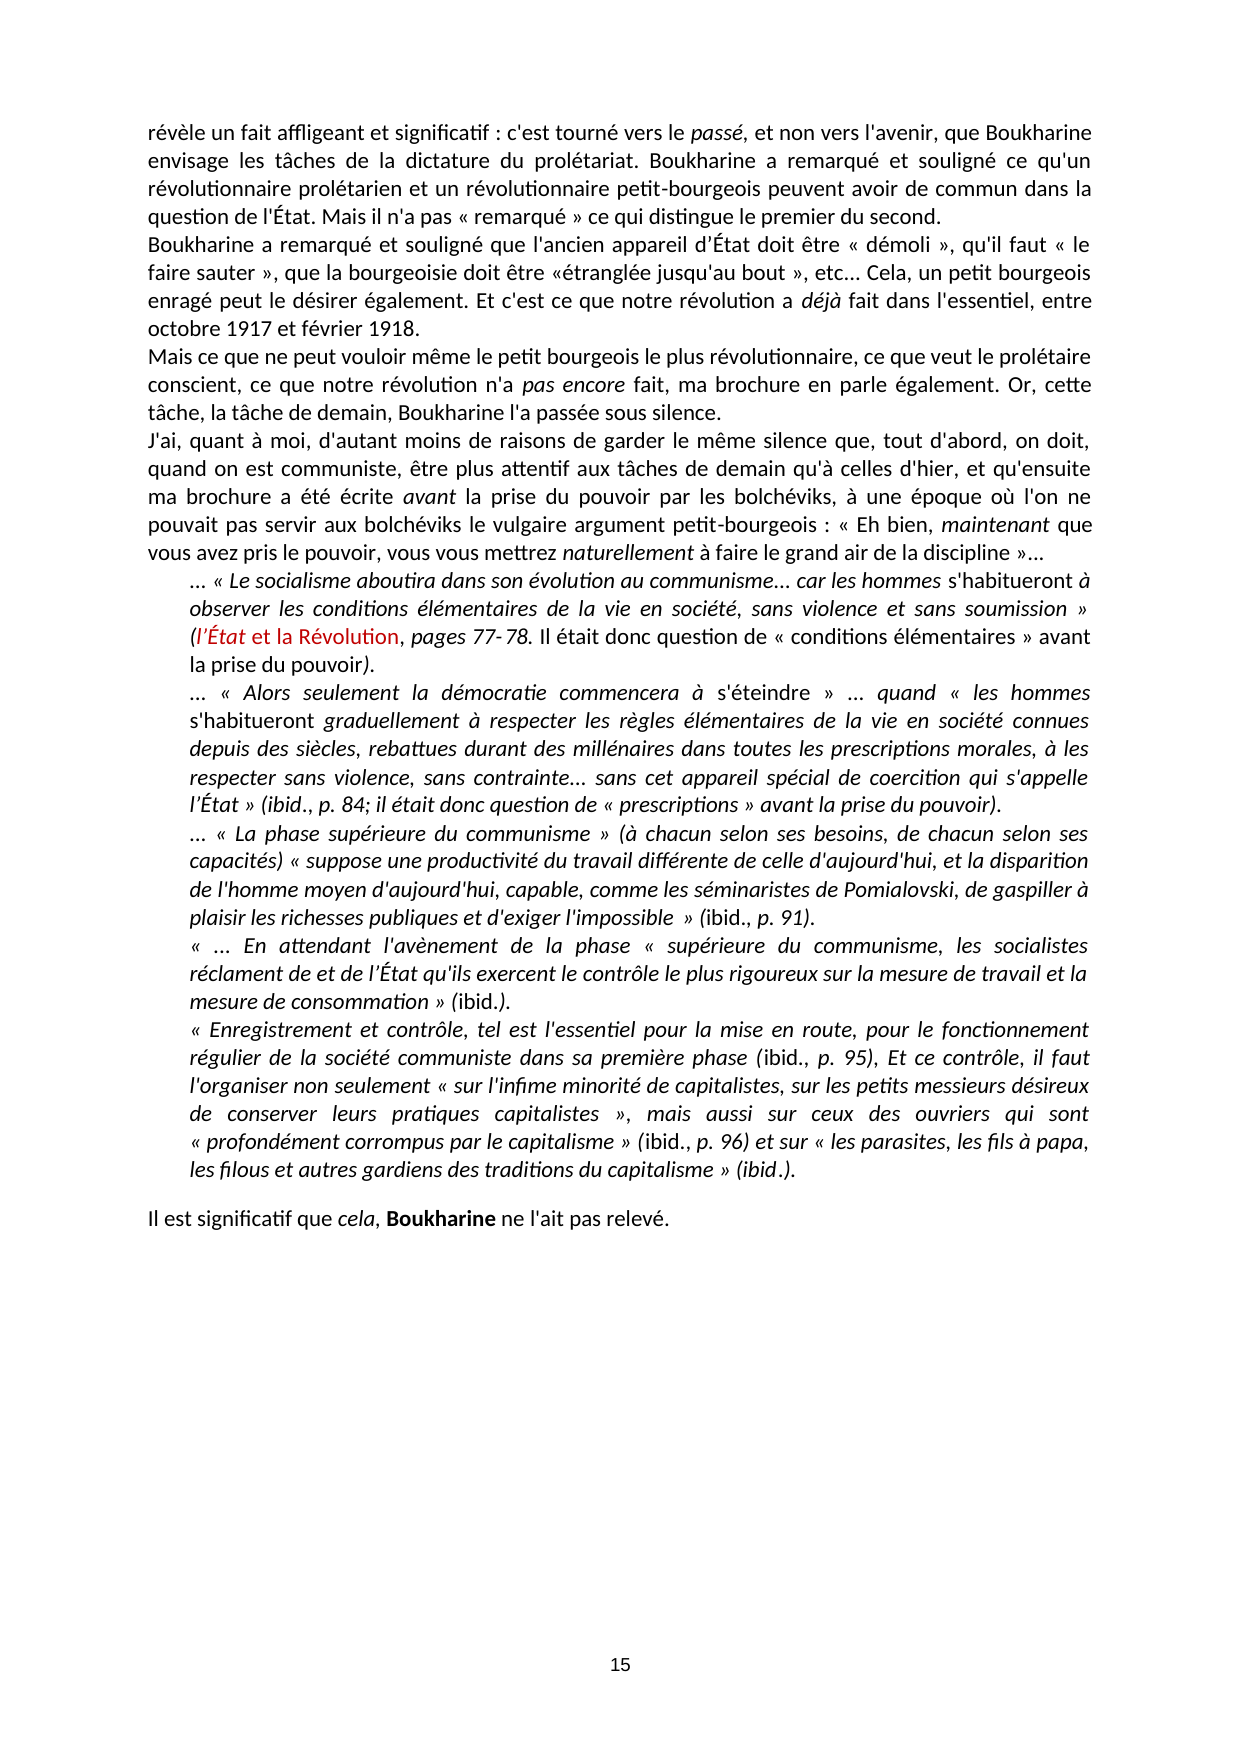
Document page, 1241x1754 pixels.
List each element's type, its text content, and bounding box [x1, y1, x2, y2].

text révèle un fait affligeant et significatif : c'est tourné vers le passé, et non vers l'avenir, que Boukharine envisage les tâches de la dictature du prolétariat. Boukharine a remarqué et souligné ce qu'un révolutionnaire prolétarien et un révolutionnaire petit‑bourgeois peuvent avoir de commun dans la question de l'État. Mais il n'a pas « remarqué » ce qui distingue le premier du second. [148, 118, 1093, 230]
text ... « La phase supérieure du communisme » (à chacun selon ses besoins, de chacun selon ses capacités) « suppose une productivité du travail différente de celle d'aujourd'hui, et la disparition de l'homme moyen d'aujourd'hui, capable, comme les séminaristes de Pomialovski, de gaspiller à plaisir les richesses publiques et d'exiger l'impossible » (ibid., p. 91). [189, 819, 1093, 931]
text Boukharine a remarqué et souligné que l'ancien appareil d’État doit être « démoli », qu'il faut « le faire sauter », que la bourgeoisie doit être «étranglée jusqu'au bout », etc... Cela, un petit bourgeois enragé peut le désirer également. Et c'est ce que notre révolution a déjà fait dans l'essentiel, entre octobre 1917 et février 1918. [148, 230, 1093, 342]
text Mais ce que ne peut vouloir même le petit bourgeois le plus révolutionnaire, ce que veut le prolétaire conscient, ce que notre révolution n'a pas encore fait, ma brochure en parle également. Or, cette tâche, la tâche de demain, Boukharine l'a passée sous silence. [148, 342, 1093, 426]
text J'ai, quant à moi, d'autant moins de raisons de garder le même silence que, tout d'abord, on doit, quand on est communiste, être plus attentif aux tâches de demain qu'à celles d'hier, et qu'ensuite ma brochure a été écrite avant la prise du pouvoir par les bolchéviks, à une époque où l'on ne pouvait pas servir aux bolchéviks le vulgaire argument petit‑bourgeois : « Eh bien, maintenant que vous avez pris le pouvoir, vous vous mettrez naturellement à faire le grand air de la discipline »... [148, 426, 1093, 566]
text ... « Alors seulement la démocratie commencera à s'éteindre » ... quand « les hommes s'habitueront graduellement à respecter les règles élémentaires de la vie en société connues depuis des siècles, rebattues durant des millénaires dans toutes les prescriptions morales, à les respecter sans violence, sans contrainte... sans cet appareil spécial de coercition qui s'appelle l’État » (ibid., p. 84; il était donc question de « prescriptions » avant la prise du pouvoir). [189, 678, 1093, 819]
text « Enregistrement et contrôle, tel est l'essentiel pour la mise en route, pour le fonctionnement régulier de la société communiste dans sa première phase (ibid., p. 95), Et ce contrôle, il faut l'organiser non seulement « sur l'infime minorité de capitalistes, sur les petits messieurs désireux de conserver leurs pratiques capitalistes », mais aussi sur ceux des ouvriers qui sont « profondément corrompus par le capitalisme » (ibid., p. 96) et sur « les parasites, les fils à papa, les filous et autres gardiens des traditions du capitalisme » (ibid.). [189, 1015, 1093, 1183]
text Il est significatif que cela, Boukharine ne l'ait pas relevé. [148, 1204, 1093, 1232]
text « ... En attendant l'avènement de la phase « supérieure du communisme, les socialistes réclament de et de l’État qu'ils exercent le contrôle le plus rigoureux sur la mesure de travail et la mesure de consommation » (ibid.). [189, 931, 1093, 1015]
text ... « Le socialisme aboutira dans son évolution au communisme... car les hommes s'habitueront à observer les conditions élémentaires de la vie en société, sans violence et sans soumission » (l’État et la Révolution, pages 77‑78. Il était donc question de « conditions élémentaires » avant la prise du pouvoir). [189, 566, 1093, 678]
